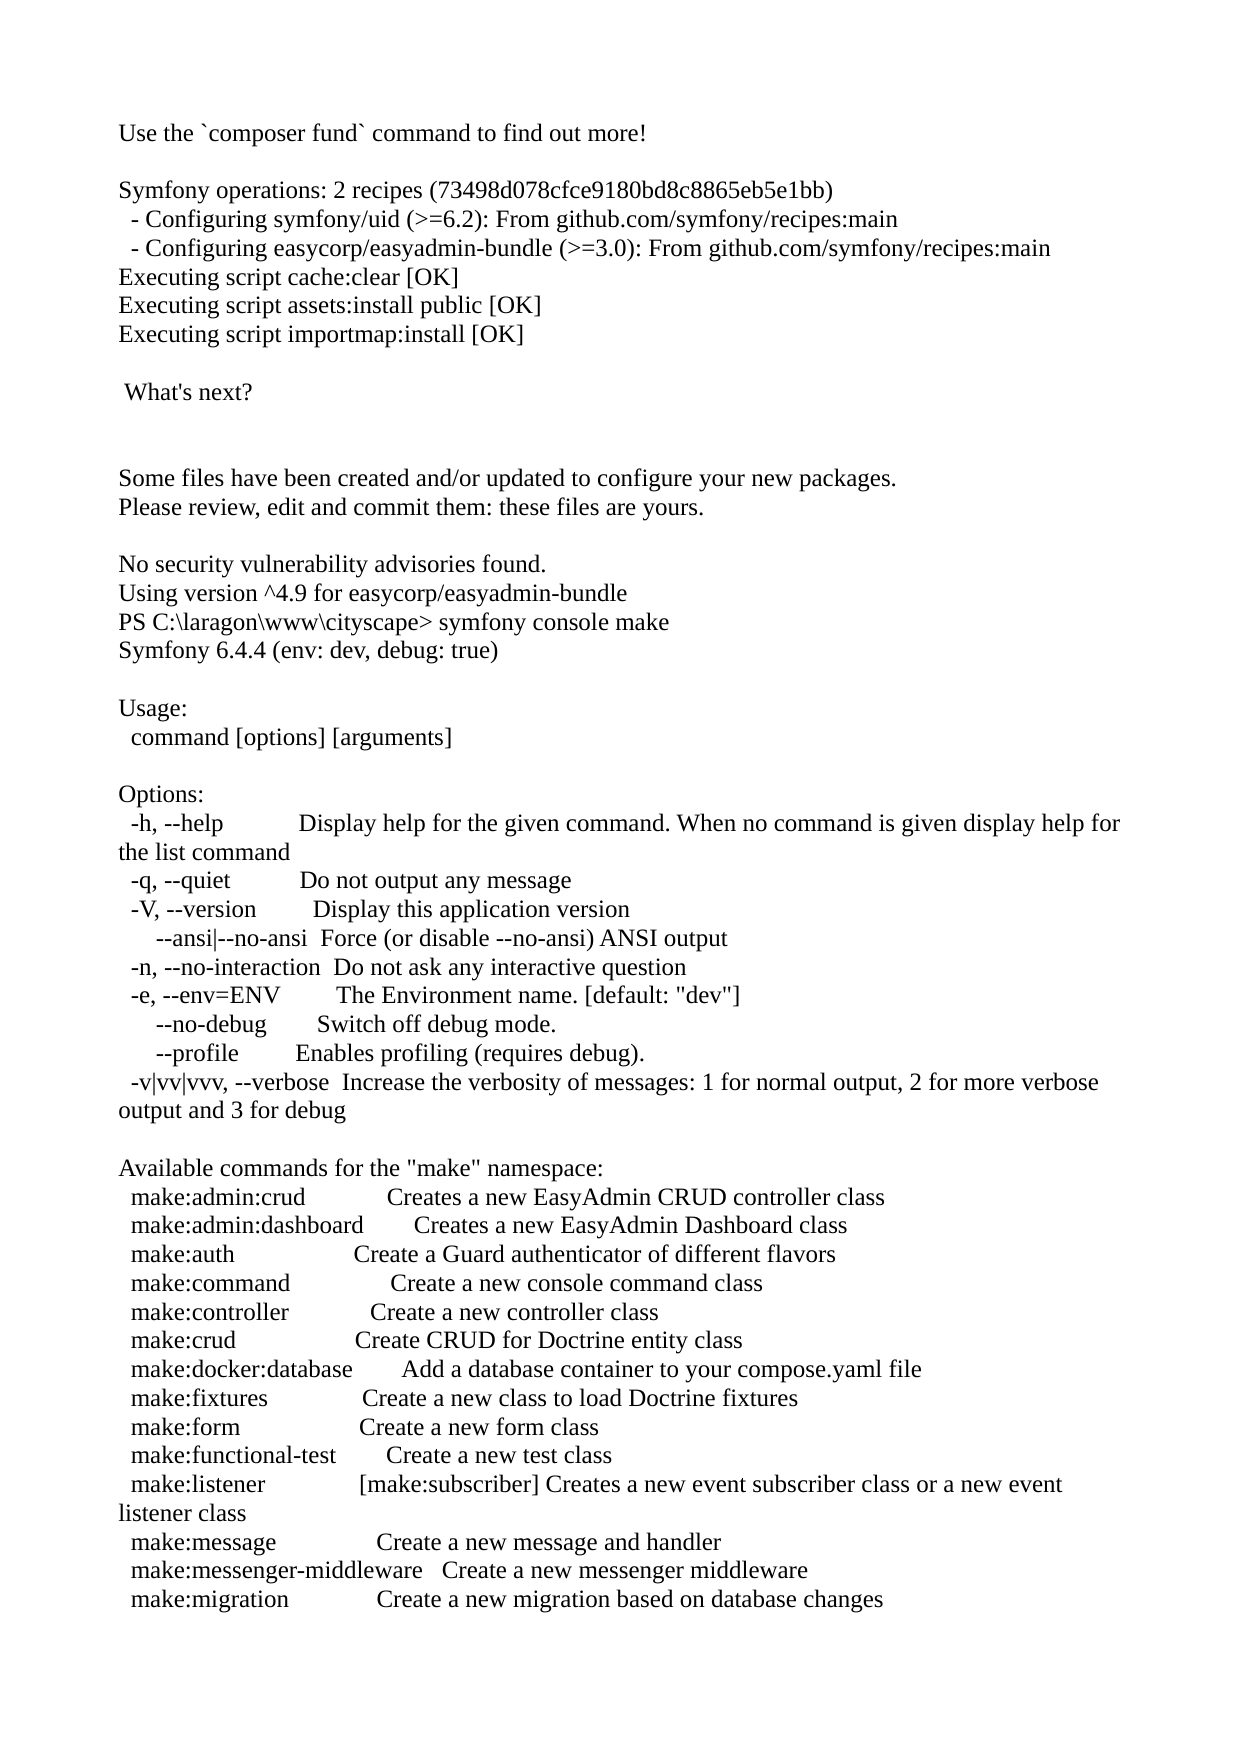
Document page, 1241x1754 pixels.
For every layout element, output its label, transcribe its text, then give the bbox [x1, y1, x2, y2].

text make:docker:database Add a database container to your compose.yaml file [118, 1354, 1122, 1383]
text make:migration Create a new migration based on database changes [118, 1584, 1122, 1613]
text Use the `composer fund` command to find out more! [118, 118, 1122, 147]
text - Configuring symfony/uid (>=6.2): From github.com/symfony/recipes:main [118, 204, 1122, 233]
text make:fixtures Create a new class to load Doctrine fixtures [118, 1383, 1122, 1412]
text make:auth Create a Guard authenticator of different flavors [118, 1239, 1122, 1268]
text What's next? [118, 377, 1122, 406]
text Options: [118, 779, 1122, 808]
text -q, --quiet Do not output any message [118, 866, 1122, 894]
text Symfony 6.4.4 (env: dev, debug: true) [118, 636, 1122, 664]
text make:message Create a new message and handler [118, 1527, 1122, 1556]
text PS C:\laragon\www\cityscape> symfony console make [118, 607, 1122, 636]
text -n, --no-interaction Do not ask any interactive question [118, 952, 1122, 981]
text --ansi|--no-ansi Force (or disable --no-ansi) ANSI output [118, 923, 1122, 952]
text make:messenger-middleware Create a new messenger middleware [118, 1556, 1122, 1584]
text Executing script importmap:install [OK] [118, 319, 1122, 348]
text make:controller Create a new controller class [118, 1297, 1122, 1326]
text Some files have been created and/or updated to configure your new packages. [118, 463, 1122, 492]
text Usage: [118, 693, 1122, 722]
text make:functional-test Create a new test class [118, 1441, 1122, 1469]
text --profile Enables profiling (requires debug). [118, 1038, 1122, 1067]
text -V, --version Display this application version [118, 894, 1122, 923]
text make:admin:crud Creates a new EasyAdmin CRUD controller class [118, 1182, 1122, 1211]
text make:listener [make:subscriber] Creates a new event subscriber class or a new event listener class [118, 1469, 1122, 1527]
text --no-debug Switch off debug mode. [118, 1009, 1122, 1038]
text make:admin:dashboard Creates a new EasyAdmin Dashboard class [118, 1211, 1122, 1239]
text - Configuring easycorp/easyadmin-bundle (>=3.0): From github.com/symfony/recipes:main [118, 233, 1122, 262]
text No security vulnerability advisories found. [118, 549, 1122, 578]
text Executing script assets:install public [OK] [118, 291, 1122, 319]
text make:command Create a new console command class [118, 1268, 1122, 1297]
text -e, --env=ENV The Environment name. [default: "dev"] [118, 981, 1122, 1009]
text -h, --help Display help for the given command. When no command is given display help for the list command [118, 808, 1122, 866]
text Please review, edit and commit them: these files are yours. [118, 492, 1122, 521]
text make:crud Create CRUD for Doctrine entity class [118, 1326, 1122, 1354]
text Symfony operations: 2 recipes (73498d078cfce9180bd8c8865eb5e1bb) [118, 176, 1122, 204]
text command [options] [arguments] [118, 722, 1122, 751]
text Executing script cache:clear [OK] [118, 262, 1122, 291]
text Using version ^4.9 for easycorp/easyadmin-bundle [118, 578, 1122, 607]
text Available commands for the "make" namespace: [118, 1153, 1122, 1182]
text make:form Create a new form class [118, 1412, 1122, 1441]
text -v|vv|vvv, --verbose Increase the verbosity of messages: 1 for normal output, 2 for more verbose output and 3 for debug [118, 1067, 1122, 1124]
